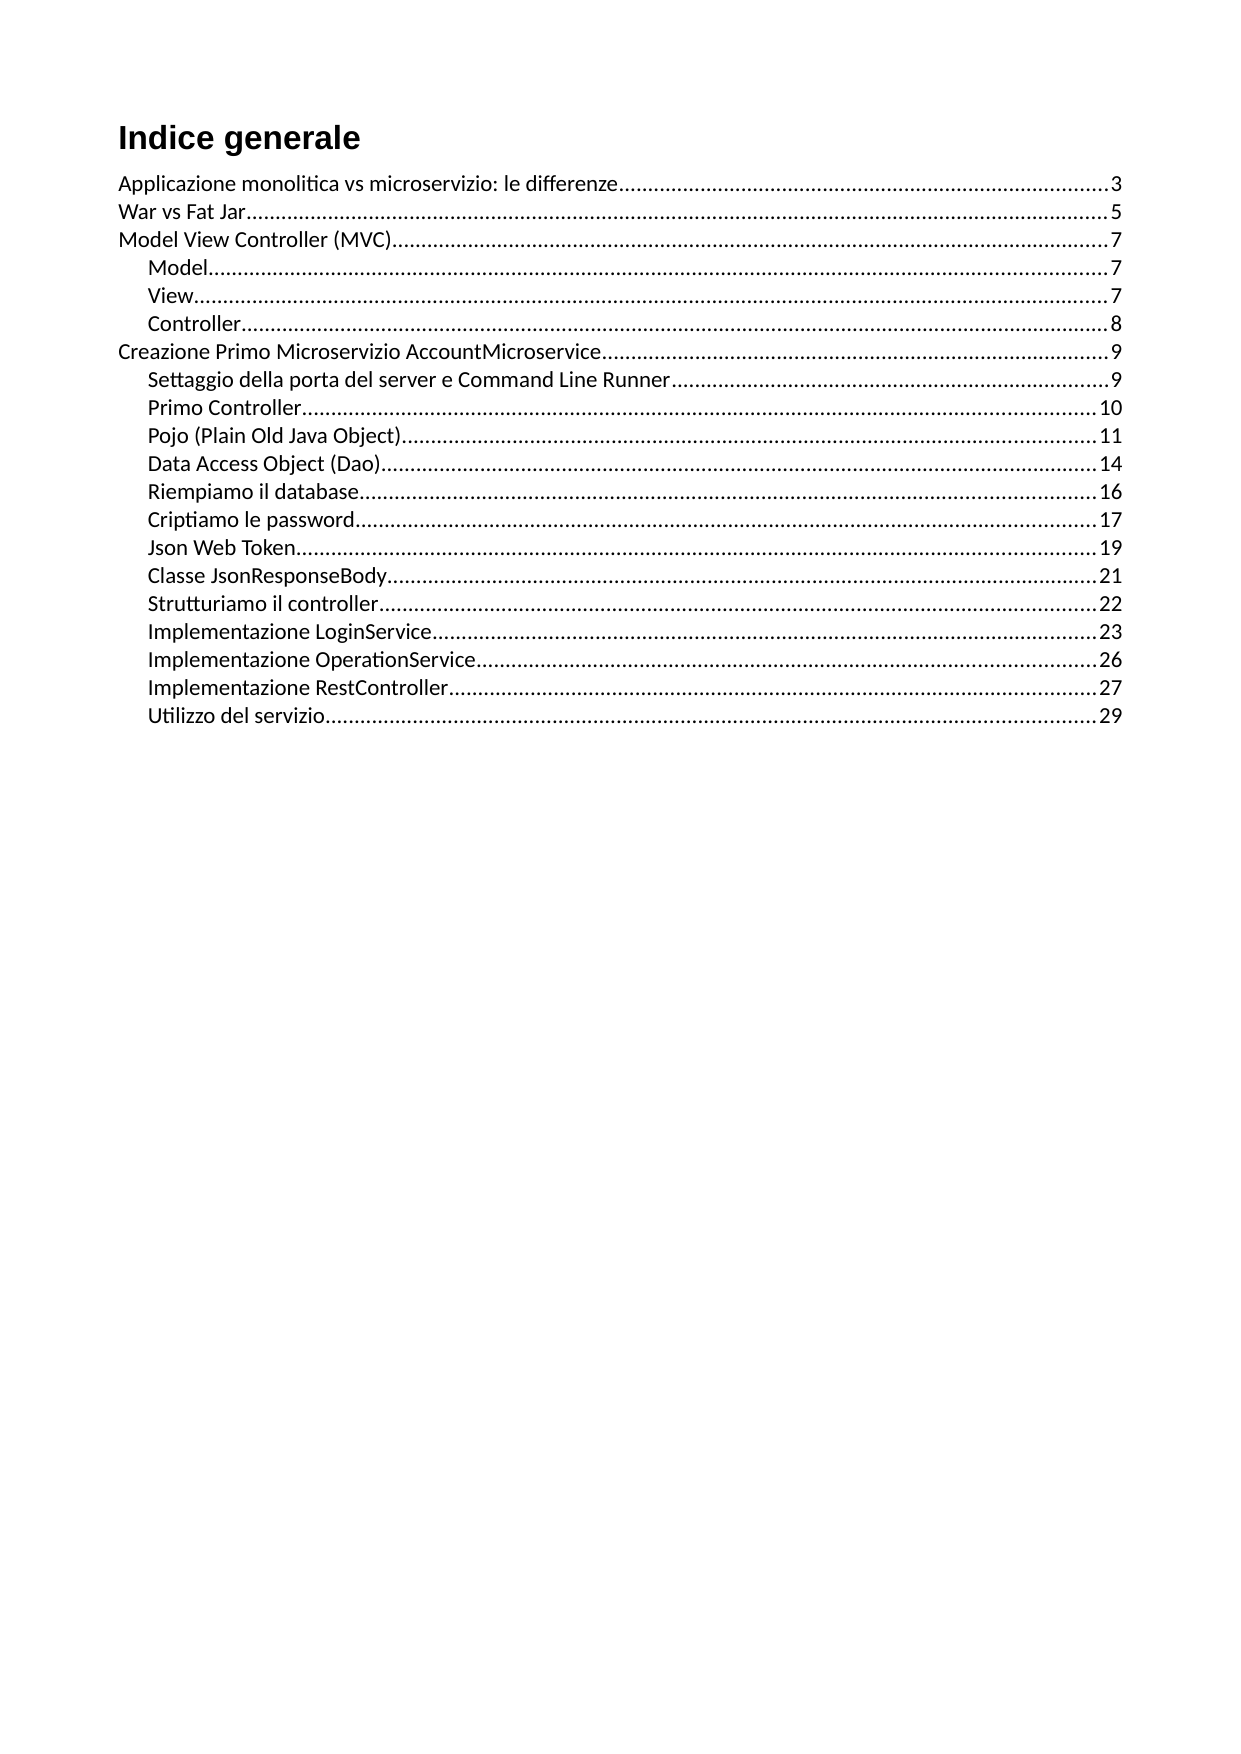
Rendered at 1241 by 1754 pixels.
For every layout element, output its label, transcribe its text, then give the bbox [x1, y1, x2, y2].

text Criptiamo le password 17 [148, 505, 1122, 533]
text Creazione Primo Microservizio AccountMicroservice 9 [118, 337, 1122, 365]
text Controller 8 [148, 309, 1122, 337]
text Implementazione OperationService 26 [148, 645, 1122, 673]
text Riempiamo il database 16 [148, 477, 1122, 505]
text Json Web Token 19 [148, 533, 1122, 561]
text Data Access Object (Dao) 14 [148, 449, 1122, 477]
text Strutturiamo il controller 22 [148, 589, 1122, 617]
text Implementazione LoginService 23 [148, 617, 1122, 645]
text Model 7 [148, 253, 1122, 281]
text Implementazione RestController 27 [148, 673, 1122, 701]
text Classe JsonResponseBody 21 [148, 561, 1122, 589]
text Applicazione monolitica vs microservizio: le differenze 3 [118, 169, 1122, 197]
subtitle Indice generale [118, 118, 1122, 157]
text Primo Controller 10 [148, 393, 1122, 421]
text Settaggio della porta del server e Command Line Runner 9 [148, 365, 1122, 393]
text War vs Fat Jar 5 [118, 197, 1122, 225]
text Model View Controller (MVC) 7 [118, 225, 1122, 253]
text Pojo (Plain Old Java Object) 11 [148, 421, 1122, 449]
text View 7 [148, 281, 1122, 309]
text Utilizzo del servizio 29 [148, 701, 1122, 729]
